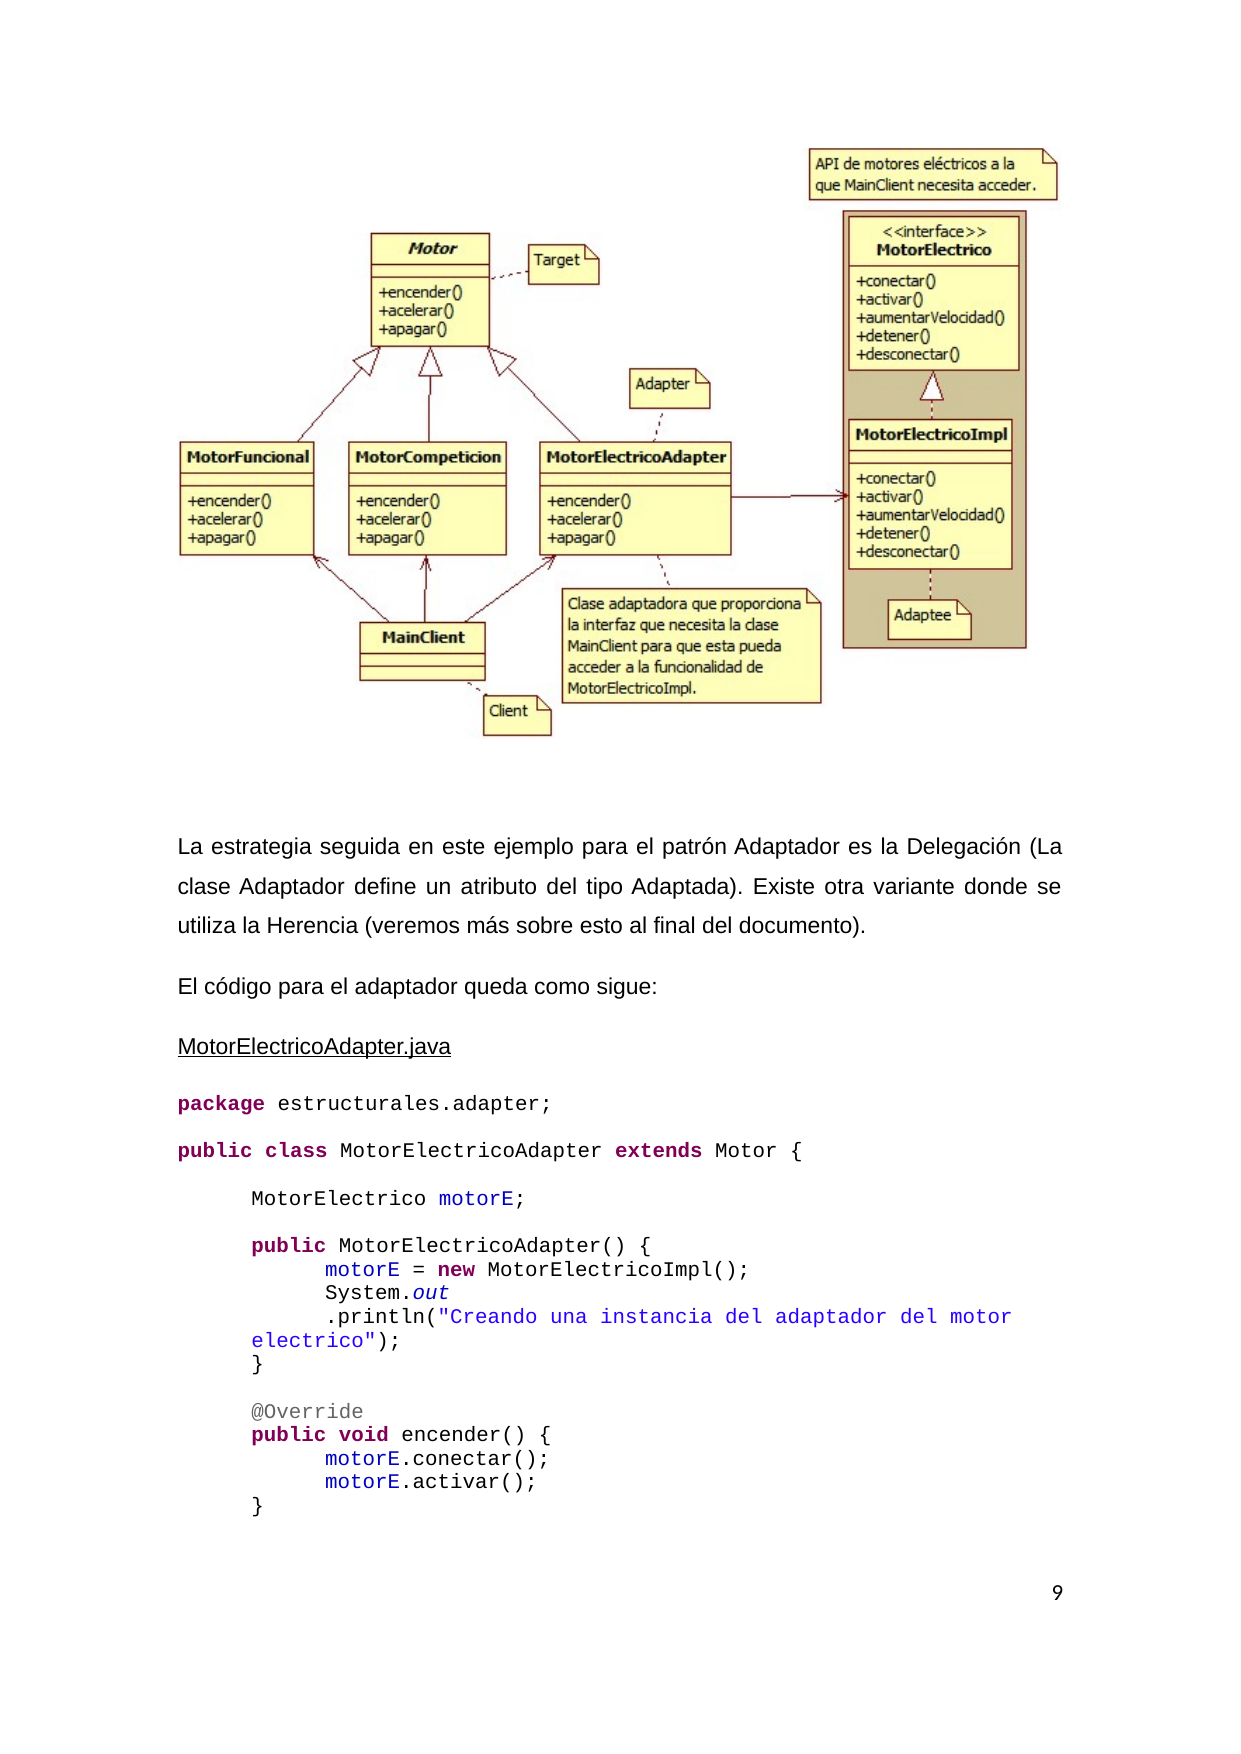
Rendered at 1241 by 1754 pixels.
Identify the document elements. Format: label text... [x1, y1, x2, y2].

text } [177, 1495, 1063, 1519]
text package estructurales.adapter; [177, 1093, 1063, 1117]
text MotorElectrico motorE; [177, 1188, 1063, 1211]
text motorE = new MotorElectricoImpl(); [177, 1259, 1063, 1282]
text El código para el adaptador queda como sigue: [177, 973, 1063, 999]
text motorE.activar(); [177, 1472, 1063, 1495]
text .println("Creando una instancia del adaptador del motor electrico"); [251, 1306, 1063, 1353]
text @Override [177, 1401, 1063, 1424]
text public MotorElectricoAdapter() { [177, 1235, 1063, 1259]
text public void encender() { [177, 1424, 1063, 1448]
text public class MotorElectricoAdapter extends Motor { [177, 1141, 1063, 1164]
text System.out [177, 1282, 1063, 1306]
text motorE.conectar(); [177, 1448, 1063, 1472]
picture [177, 147, 1062, 739]
text MotorElectricoAdapter.java [177, 1033, 1063, 1059]
text La estrategia seguida en este ejemplo para el patrón Adaptador es la Delegación (La clase Adaptador define un atributo del tipo Adaptada). Existe otra variante donde se utiliza la Herencia (veremos más sobre esto al final del documento). [177, 833, 1063, 939]
text } [177, 1353, 1063, 1377]
